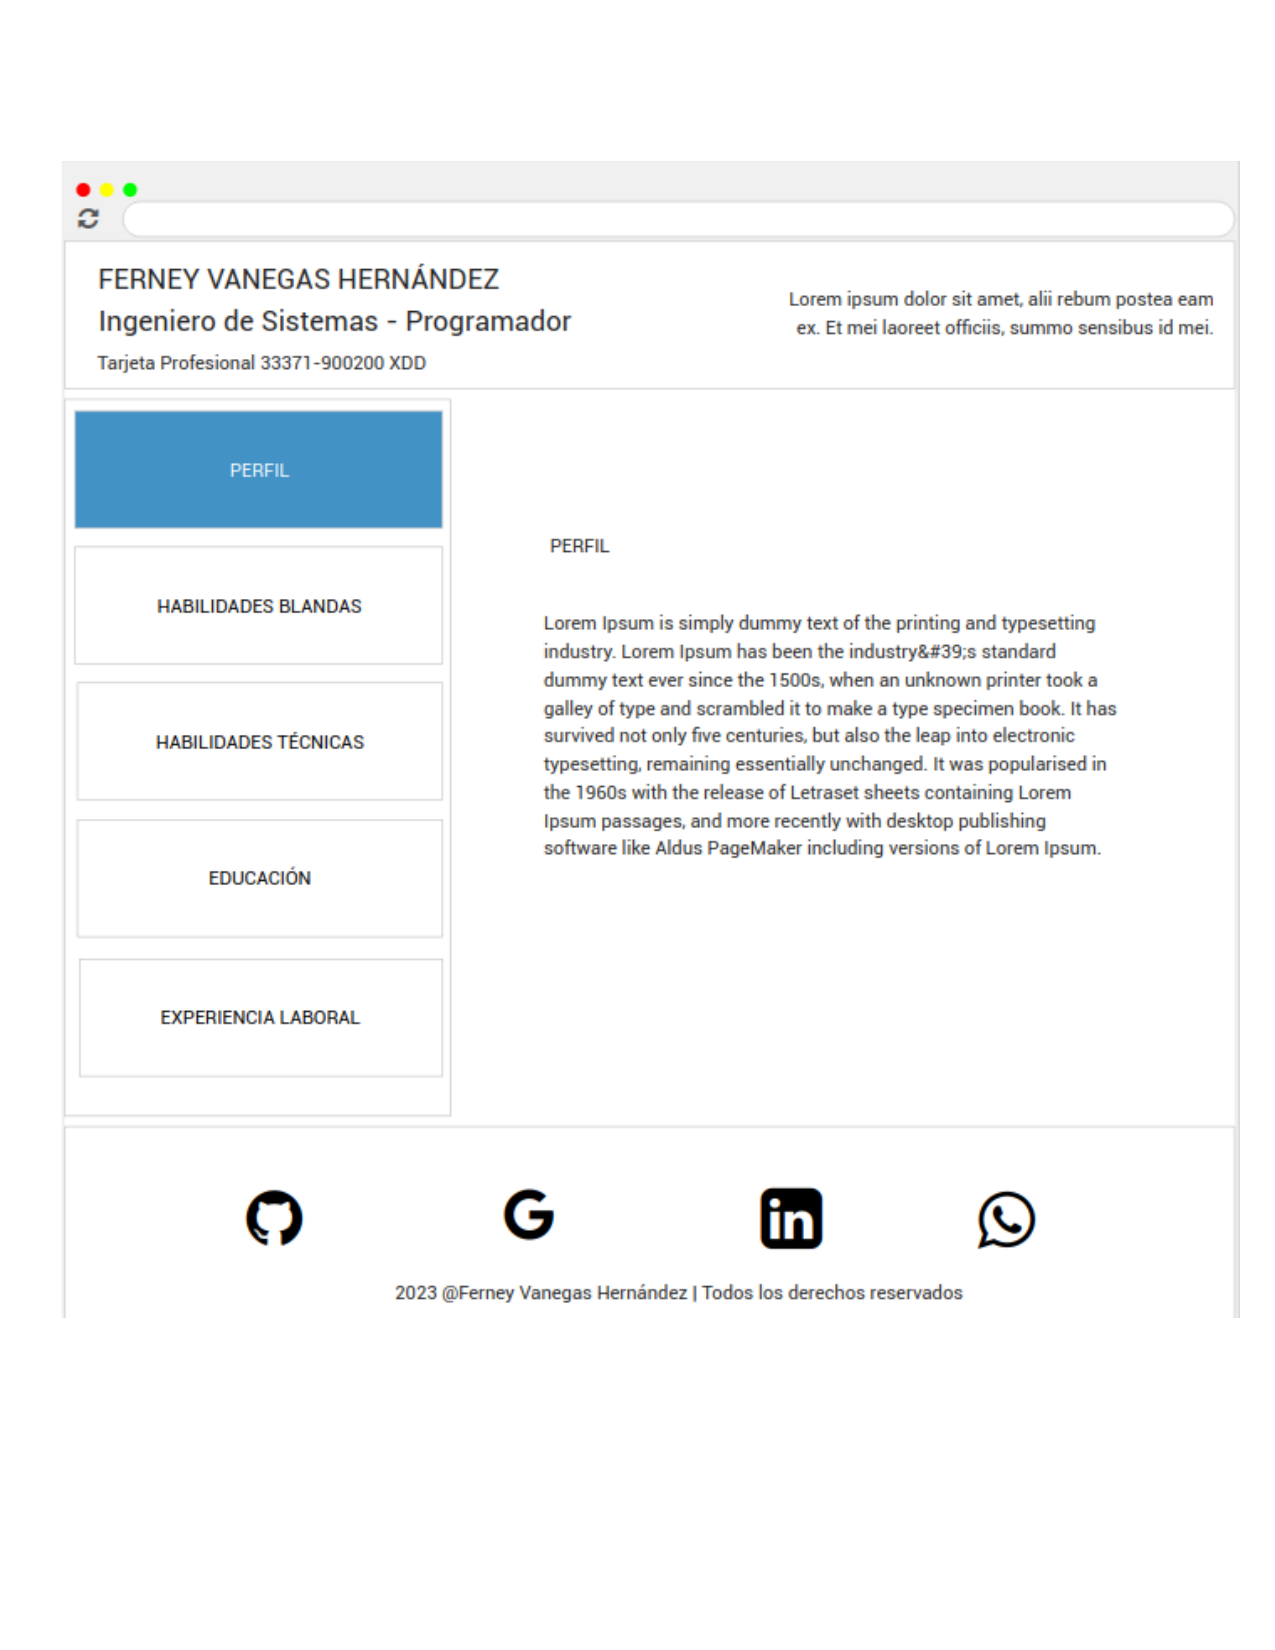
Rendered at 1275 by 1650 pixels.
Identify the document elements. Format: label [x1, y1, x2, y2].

picture [61, 161, 1240, 1318]
